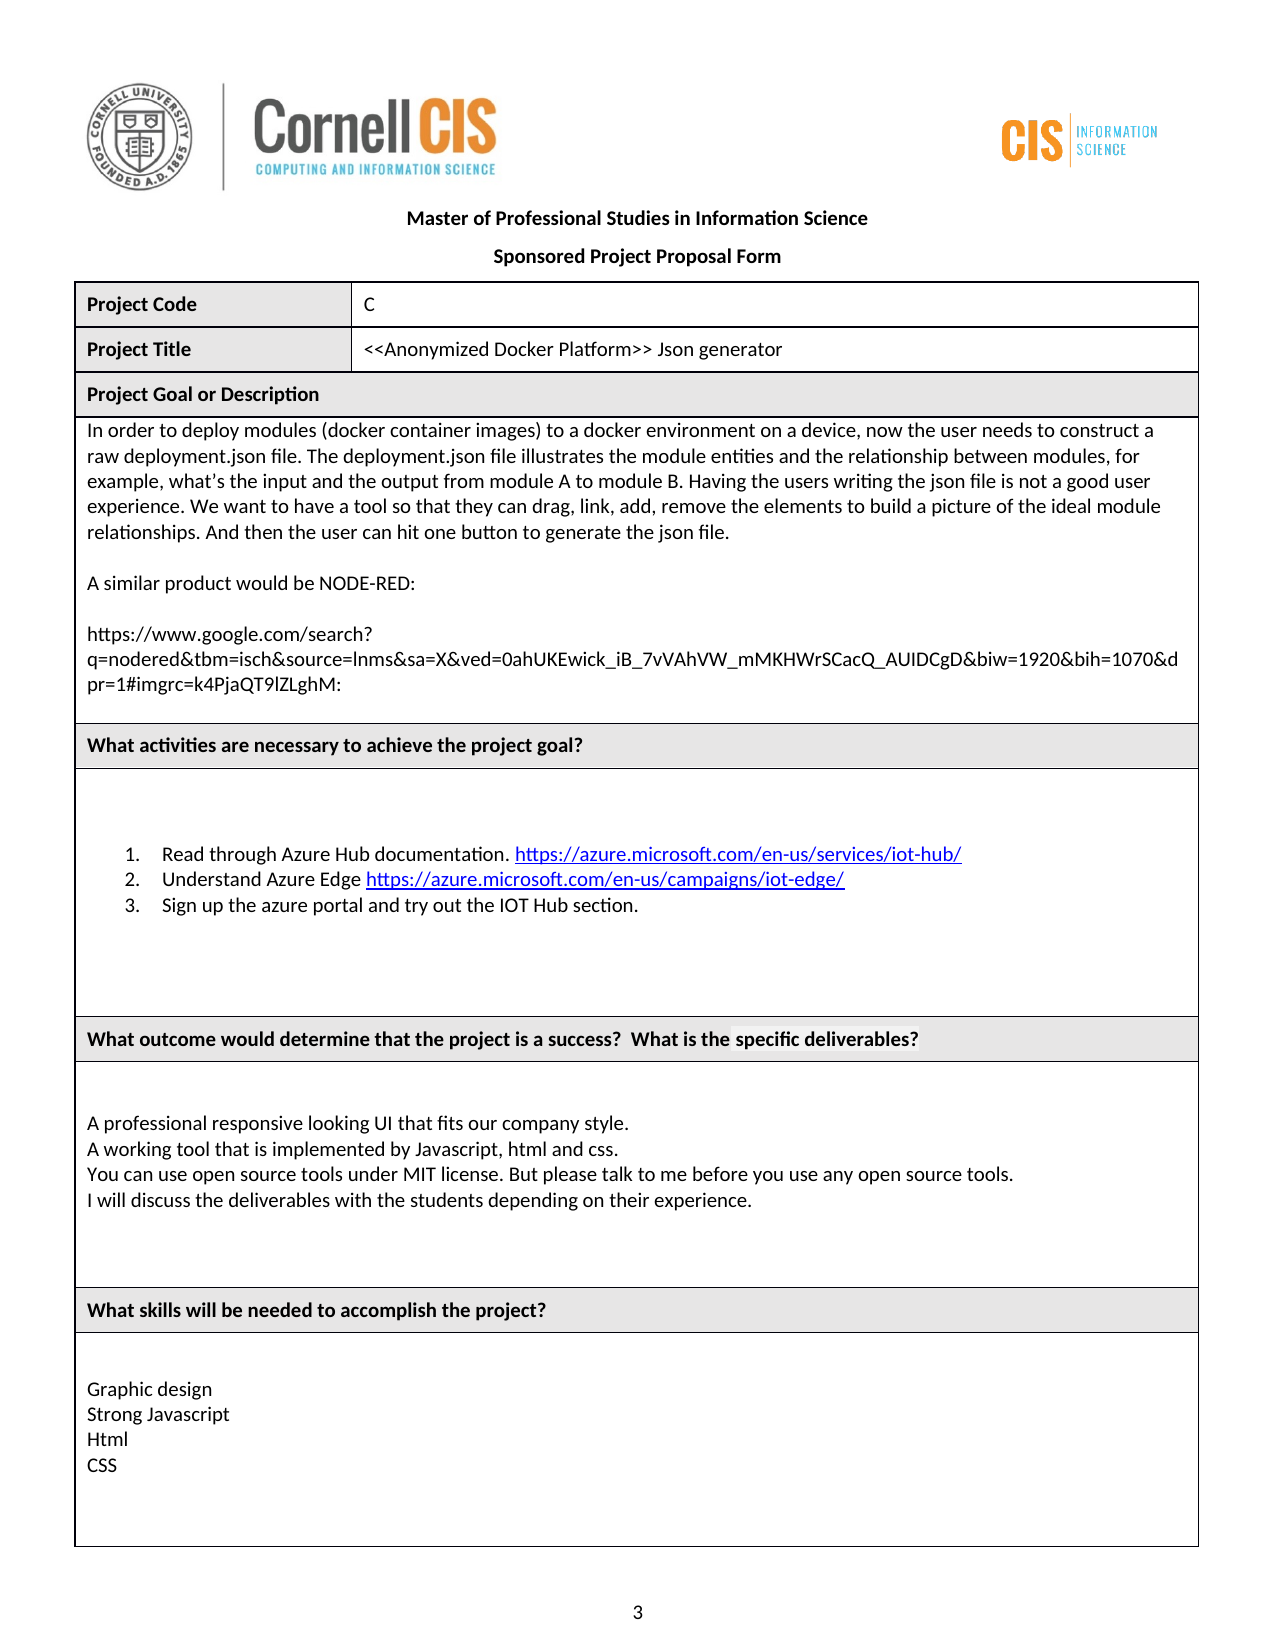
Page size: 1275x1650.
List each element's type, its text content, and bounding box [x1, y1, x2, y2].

table_cell Read through Azure Hub documentation. https://azure.microsoft.com/en-us/services/iot-hub/ Understand Azure Edge https://azure.microsoft.com/en-us/campaigns/iot-edge/ Sign up the azure portal and try out the IOT Hub section. [76, 769, 1198, 1016]
table_cell What activities are necessary to achieve the project goal? [76, 724, 1198, 767]
picture [957, 75, 1200, 206]
table_cell In order to deploy modules (docker container images) to a docker environment on a device, now the user needs to construct a raw deployment.json file. The deployment.json file illustrates the module entities and the relationship between modules, for example, what’s the input and the output from module A to module B. Having the users writing the json file is not a good user experience. We want to have a tool so that they can drag, link, add, remove the elements to build a picture of the ideal module relationships. And then the user can hit one button to generate the json file. A similar product would be NODE-RED: https://www.google.com/search?q=nodered&tbm=isch&source=lnms&sa=X&ved=0ahUKEwick_iB_7vVAhVW_mMKHWrSCacQ_AUIDCgD&biw=1920&bih=1070&dpr=1#imgrc=k4PjaQT9lZLghM: [76, 418, 1198, 722]
table_cell <<Anonymized Docker Platform>> Json generator [352, 328, 1198, 371]
table_cell Graphic design Strong Javascript Html CSS [76, 1333, 1198, 1546]
table_cell A professional responsive looking UI that fits our company style. A working tool that is implemented by Javascript, html and css. You can use open source tools under MIT license. But please talk to me before you use any open source tools. I will discuss the deliverables with the students depending on their experience. [76, 1062, 1198, 1287]
table_header Project Code [76, 283, 351, 326]
table_cell Project Title [76, 328, 351, 371]
table_cell What outcome would determine that the project is a success? What is the specific deliverables? [76, 1017, 1198, 1061]
table_cell What skills will be needed to accomplish the project? [76, 1288, 1198, 1332]
subtitle Sponsored Project Proposal Form [75, 243, 1200, 269]
subtitle Master of Professional Studies in Information Science [75, 75, 1200, 231]
picture [75, 75, 507, 199]
table_cell Project Goal or Description [76, 373, 1198, 416]
table_header C [352, 283, 1198, 326]
